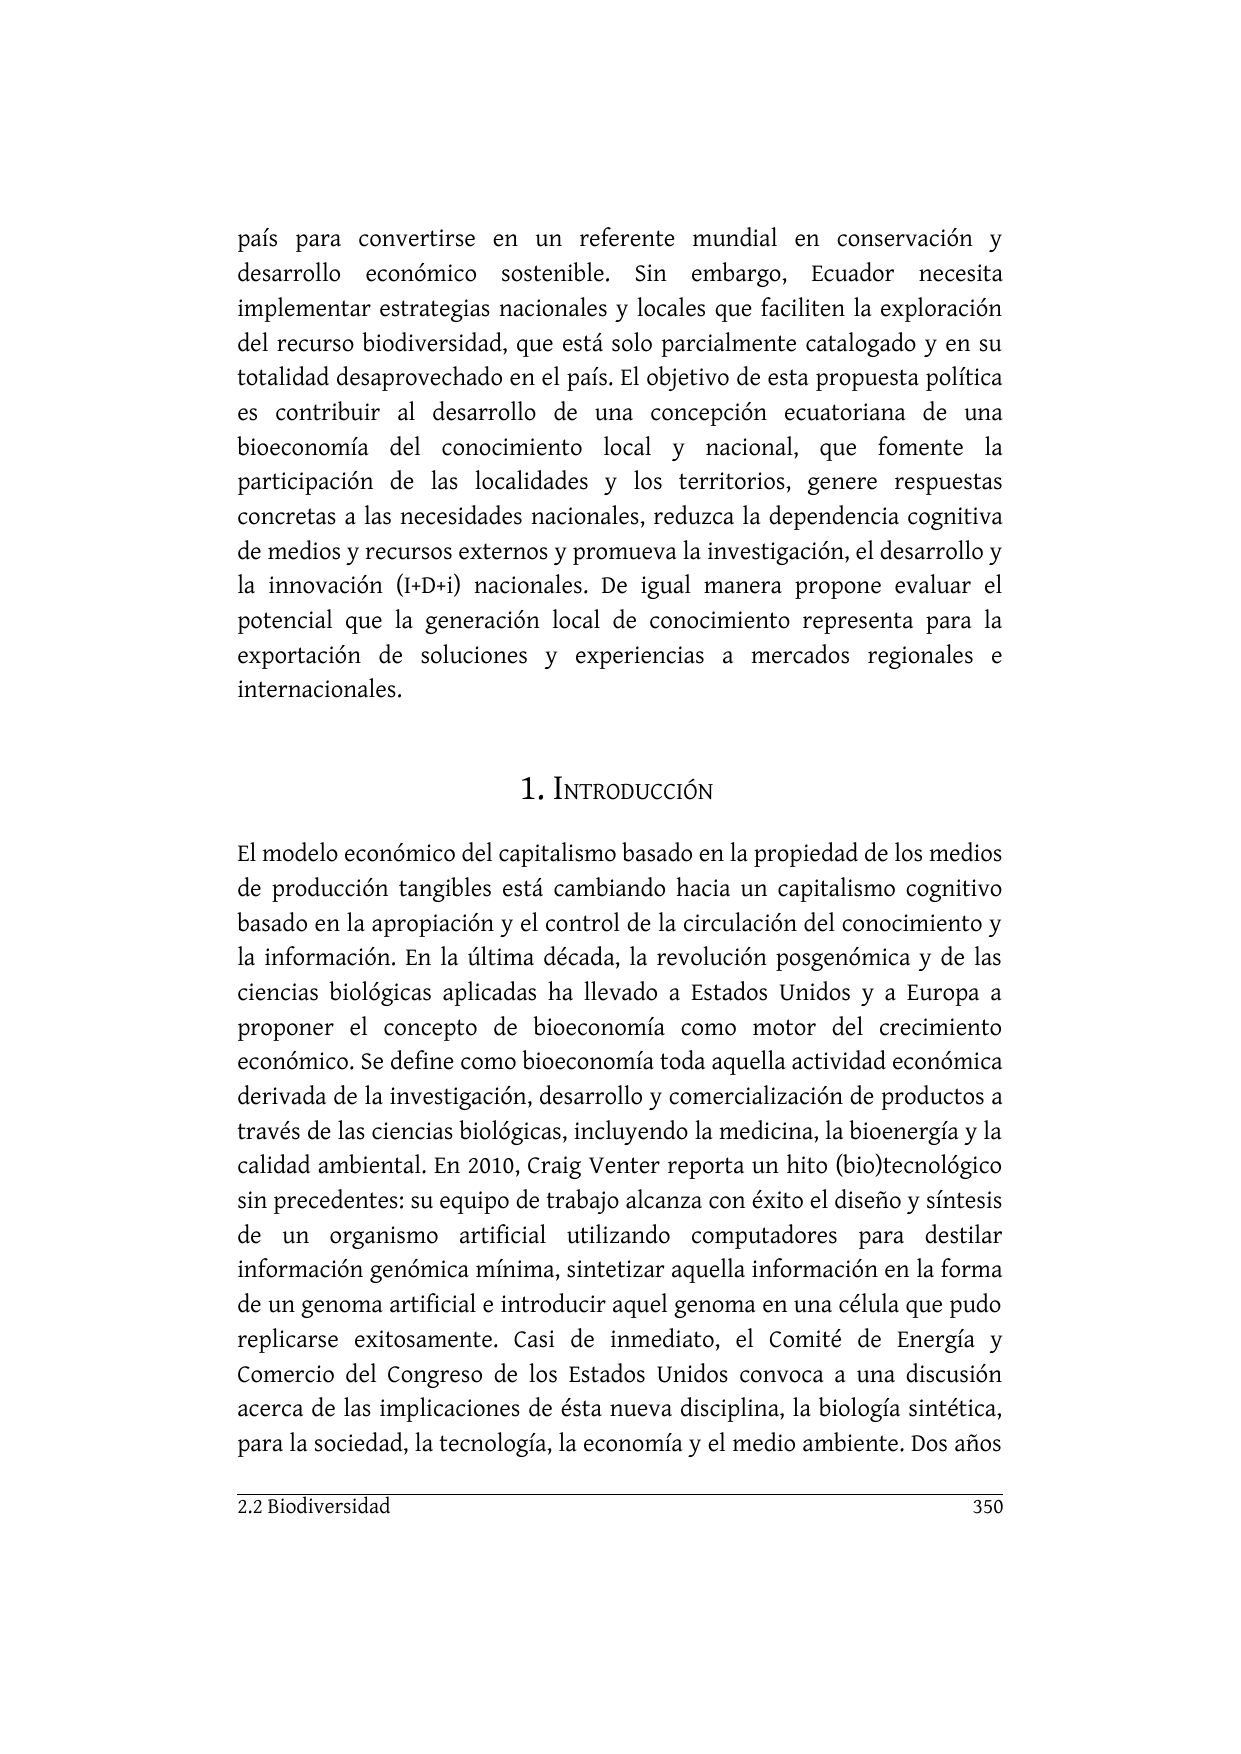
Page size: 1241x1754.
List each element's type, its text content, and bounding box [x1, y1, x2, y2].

text El modelo económico del capitalismo basado en la propiedad de los medios de producción tangibles está cambiando hacia un capitalismo cognitivo basado en la apropiación y el control de la circulación del conocimiento y la información. En la última década, la revolución posgenómica y de las ciencias biológicas aplicadas ha llevado a Estados Unidos y a Europa a proponer el concepto de bioeconomía como motor del crecimiento económico. Se define como bioeconomía toda aquella actividad económica derivada de la investigación, desarrollo y comercialización de productos a través de las ciencias biológicas, incluyendo la medicina, la bioenergía y la calidad ambiental. En 2010, Craig Venter reporta un hito (bio)tecnológico sin precedentes: su equipo de trabajo alcanza con éxito el diseño y síntesis de un organismo artificial utilizando computadores para destilar información genómica mínima, sintetizar aquella información en la forma de un genoma artificial e introducir aquel genoma en una célula que pudo replicarse exitosamente. Casi de inmediato, el Comité de Energía y Comercio del Congreso de los Estados Unidos convoca a una discusión acerca de las implicaciones de ésta nueva disciplina, la biología sintética, para la sociedad, la tecnología, la economía y el medio ambiente. Dos años [237, 840, 1003, 1458]
text país para convertirse en un referente mundial en conservación y desarrollo económico sostenible. Sin embargo, Ecuador necesita implementar estrategias nacionales y locales que faciliten la exploración del recurso biodiversidad, que está solo parcialmente catalogado y en su totalidad desaprovechado en el país. El objetivo de esta propuesta política es contribuir al desarrollo de una concepción ecuatoriana de una bioeconomía del conocimiento local y nacional, que fomente la participación de las localidades y los territorios, genere respuestas concretas a las necesidades nacionales, reduzca la dependencia cognitiva de medios y recursos externos y promueva la investigación, el desarrollo y la innovación (I+D+i) nacionales. De igual manera propone evaluar el potencial que la generación local de conocimiento representa para la exportación de soluciones y experiencias a mercados regionales e internacionales. [237, 225, 1003, 705]
subtitle Introducción [282, 768, 958, 810]
